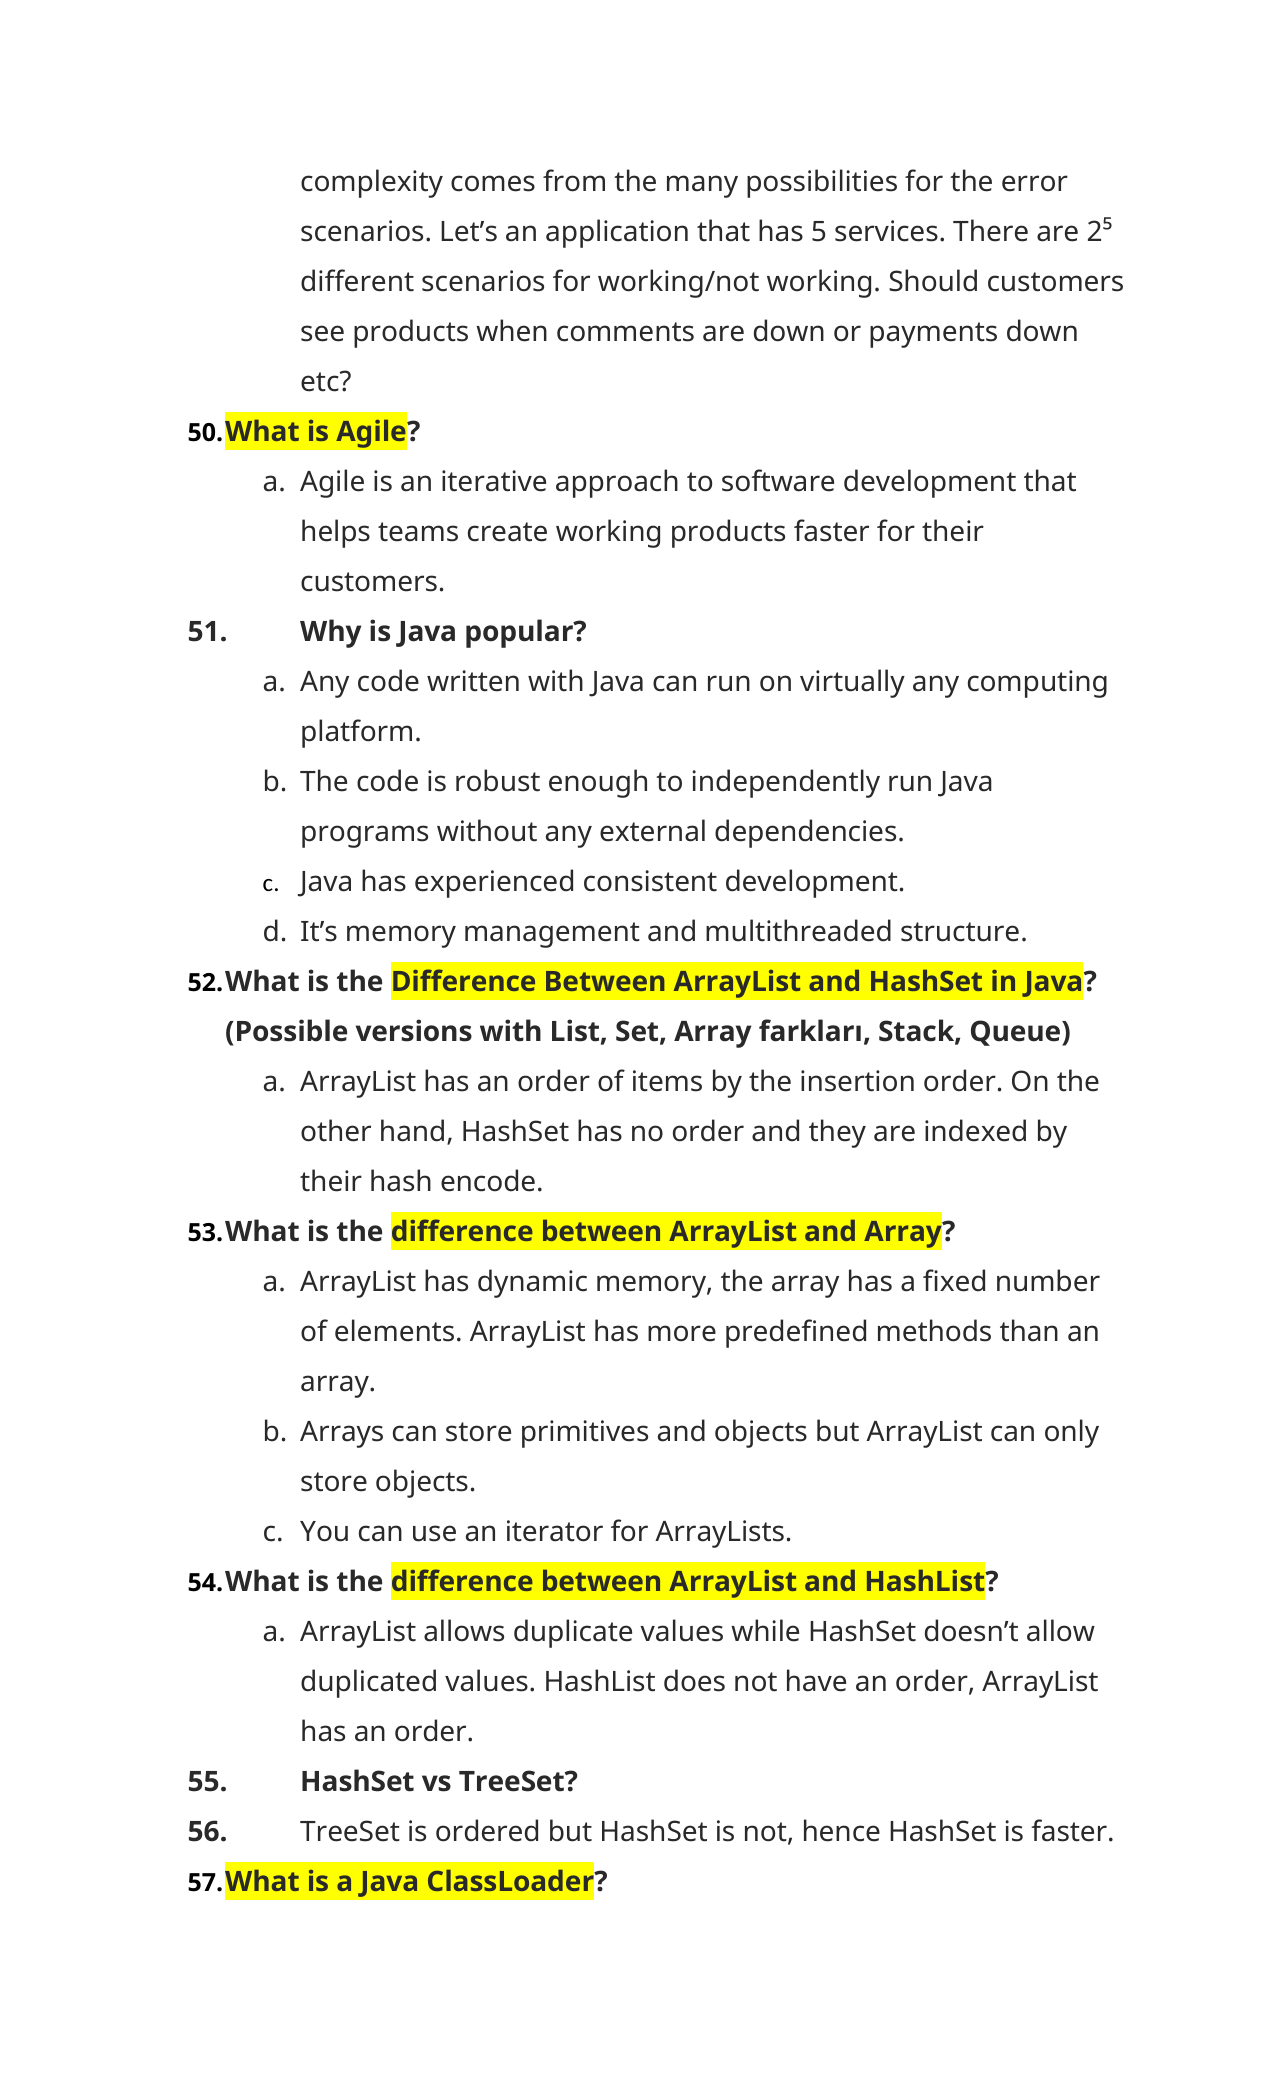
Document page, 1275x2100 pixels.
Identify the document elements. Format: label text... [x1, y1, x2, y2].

list ArrayList has an order of items by the insertion order. On the other hand, HashSet has no order and they are indexed by their hash encode. [262, 1050, 1125, 1200]
list What is a Java ClassLoader? [187, 1850, 1125, 1900]
list HashSet vs TreeSet? [187, 1750, 1125, 1800]
list What is Agile? [187, 400, 1125, 450]
list What is the Difference Between ArrayList and HashSet in Java? (Possible versions with List, Set, Array farkları, Stack, Queue) [187, 950, 1125, 1050]
list Any code written with Java can run on virtually any computing platform. [262, 650, 1125, 750]
list Agile is an iterative approach to software development that helps teams create working products faster for their customers. [262, 450, 1125, 600]
list TreeSet is ordered but HashSet is not, hence HashSet is faster. [187, 1800, 1125, 1850]
list What is the difference between ArrayList and Array? [187, 1200, 1125, 1250]
list Java has experienced consistent development. [262, 850, 1125, 900]
list Arrays can store primitives and objects but ArrayList can only store objects. [262, 1400, 1125, 1500]
list ArrayList has dynamic memory, the array has a fixed number of elements. ArrayList has more predefined methods than an array. [262, 1250, 1125, 1400]
list ArrayList allows duplicate values while HashSet doesn’t allow duplicated values. HashList does not have an order, ArrayList has an order. [262, 1600, 1125, 1750]
list The code is robust enough to independently run Java programs without any external dependencies. [262, 750, 1125, 850]
list complexity comes from the many possibilities for the error scenarios. Let’s an application that has 5 services. There are 2⁵ different scenarios for working/not working. Should customers see products when comments are down or payments down etc? [262, 150, 1125, 400]
list It’s memory management and multithreaded structure. [262, 900, 1125, 950]
list You can use an iterator for ArrayLists. [262, 1500, 1125, 1550]
list Why is Java popular? [187, 600, 1125, 650]
list What is the difference between ArrayList and HashList? [187, 1550, 1125, 1600]
